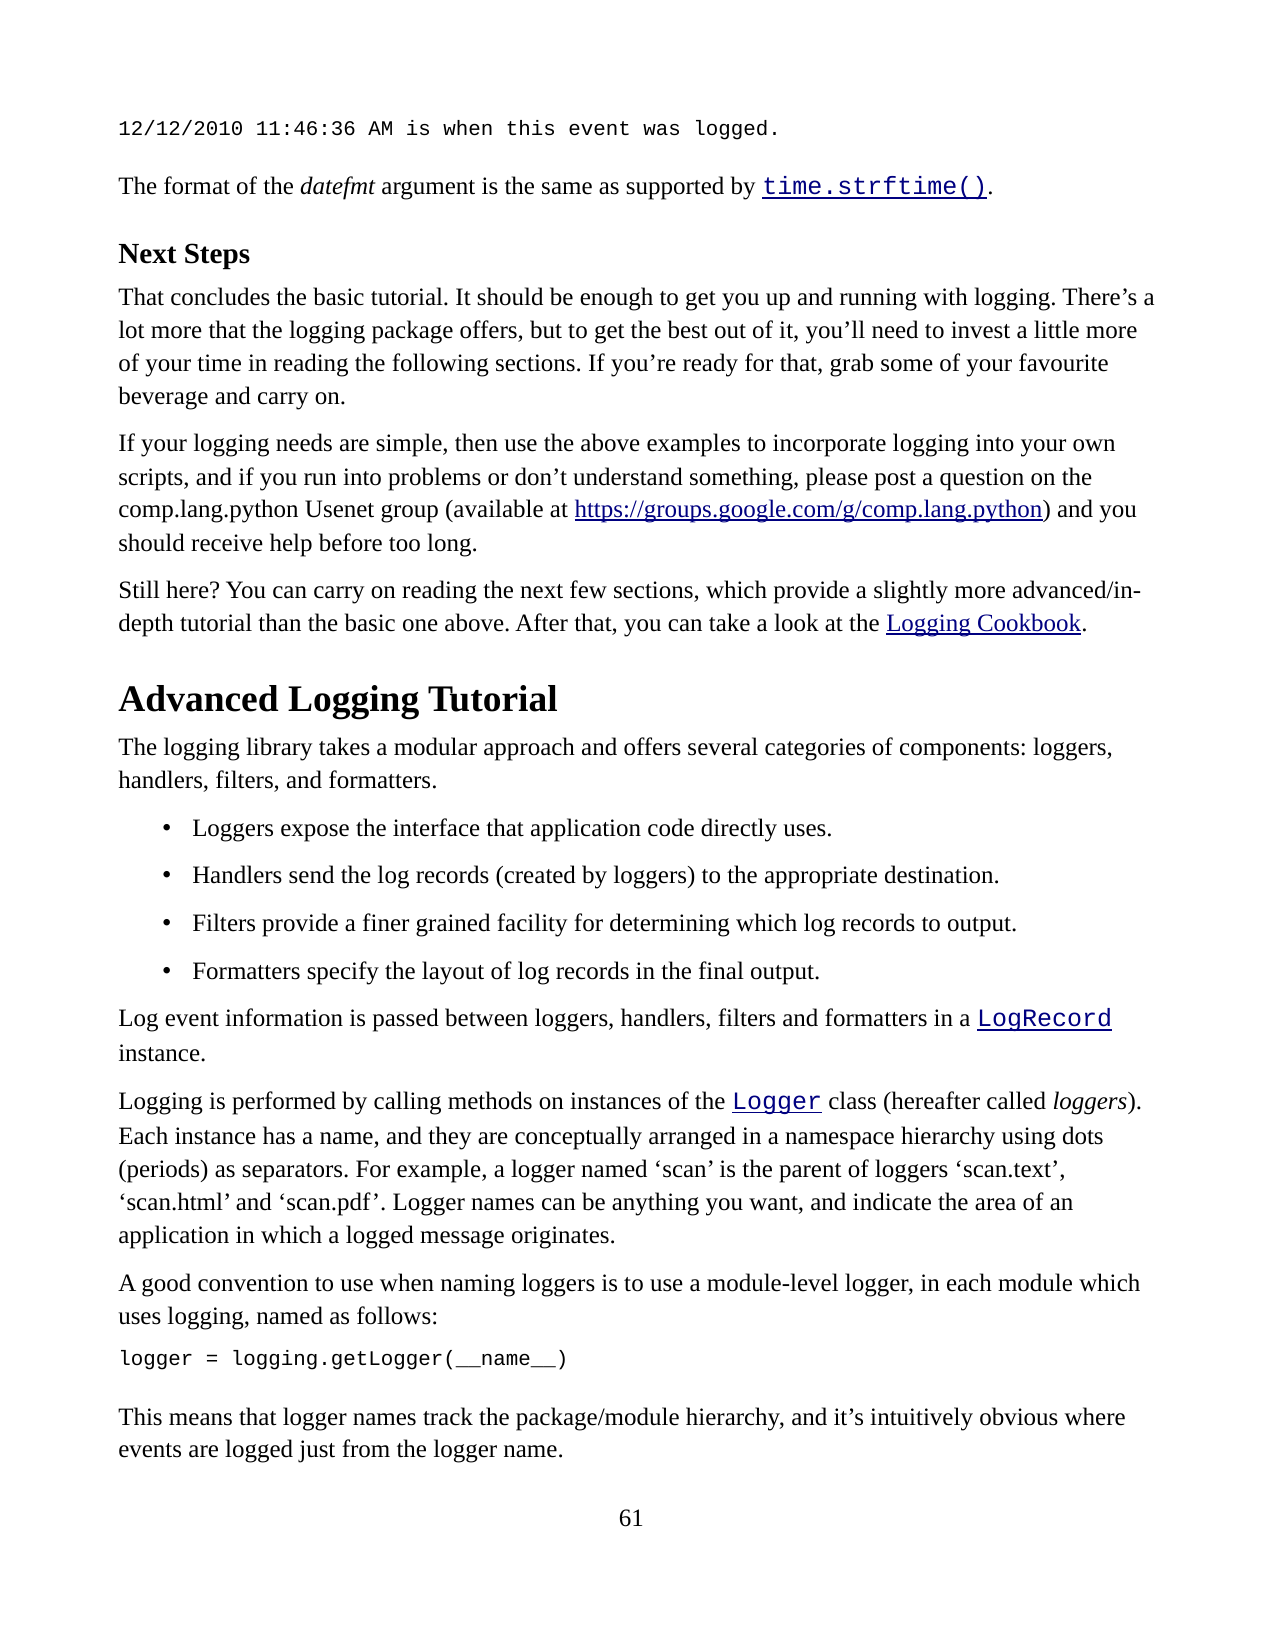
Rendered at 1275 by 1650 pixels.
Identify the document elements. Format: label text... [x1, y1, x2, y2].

text 12/12/2010 11:46:36 AM is when this event was logged. [118, 118, 1157, 142]
text This means that logger names track the package/module hierarchy, and it’s intuitively obvious where events are logged just from the logger name. [118, 1402, 1157, 1463]
text Still here? You can carry on reading the next few sections, which provide a slightly more advanced/in-depth tutorial than the basic one above. After that, you can take a look at the Logging Cookbook. [118, 575, 1157, 637]
text logger = logging.getLogger(__name__) [118, 1348, 1157, 1372]
subtitle Next Steps [118, 236, 1157, 269]
text Log event information is passed between loggers, handlers, filters and formatters in a LogRecord instance. [118, 1003, 1157, 1067]
text If your logging needs are simple, then use the above examples to incorporate logging into your own scripts, and if you run into problems or don’t understand something, please post a question on the comp.lang.python Usenet group (available at https://groups.google.com/g/comp.lang.python) and you should receive help before too long. [118, 428, 1157, 556]
list Filters provide a finer grained facility for determining which log records to output. [162, 908, 1157, 937]
text That concludes the basic tutorial. It should be enough to get you up and running with logging. There’s a lot more that the logging package offers, but to get the best out of it, you’ll need to invest a little more of your time in reading the following sections. If you’re ready for that, grab some of your favourite beverage and carry on. [118, 282, 1157, 410]
text The logging library takes a modular approach and offers several categories of components: loggers, handlers, filters, and formatters. [118, 732, 1157, 794]
text Logging is performed by calling methods on instances of the Logger class (hereafter called loggers). Each instance has a name, and they are conceptually arranged in a namespace hierarchy using dots (periods) as separators. For example, a logger named ‘scan’ is the parent of loggers ‘scan.text’, ‘scan.html’ and ‘scan.pdf’. Logger names can be anything you want, and indicate the area of an application in which a logged message originates. [118, 1086, 1157, 1249]
list Formatters specify the layout of log records in the final output. [162, 956, 1157, 984]
list Handlers send the log records (created by loggers) to the appropriate destination. [162, 861, 1157, 889]
text The format of the datefmt argument is the same as supported by time.strftime(). [118, 171, 1157, 202]
subtitle Advanced Logging Tutorial [118, 677, 1157, 720]
text A good convention to use when naming loggers is to use a module-level logger, in each module which uses logging, named as follows: [118, 1268, 1157, 1329]
list Loggers expose the interface that application code directly uses. [162, 813, 1157, 842]
